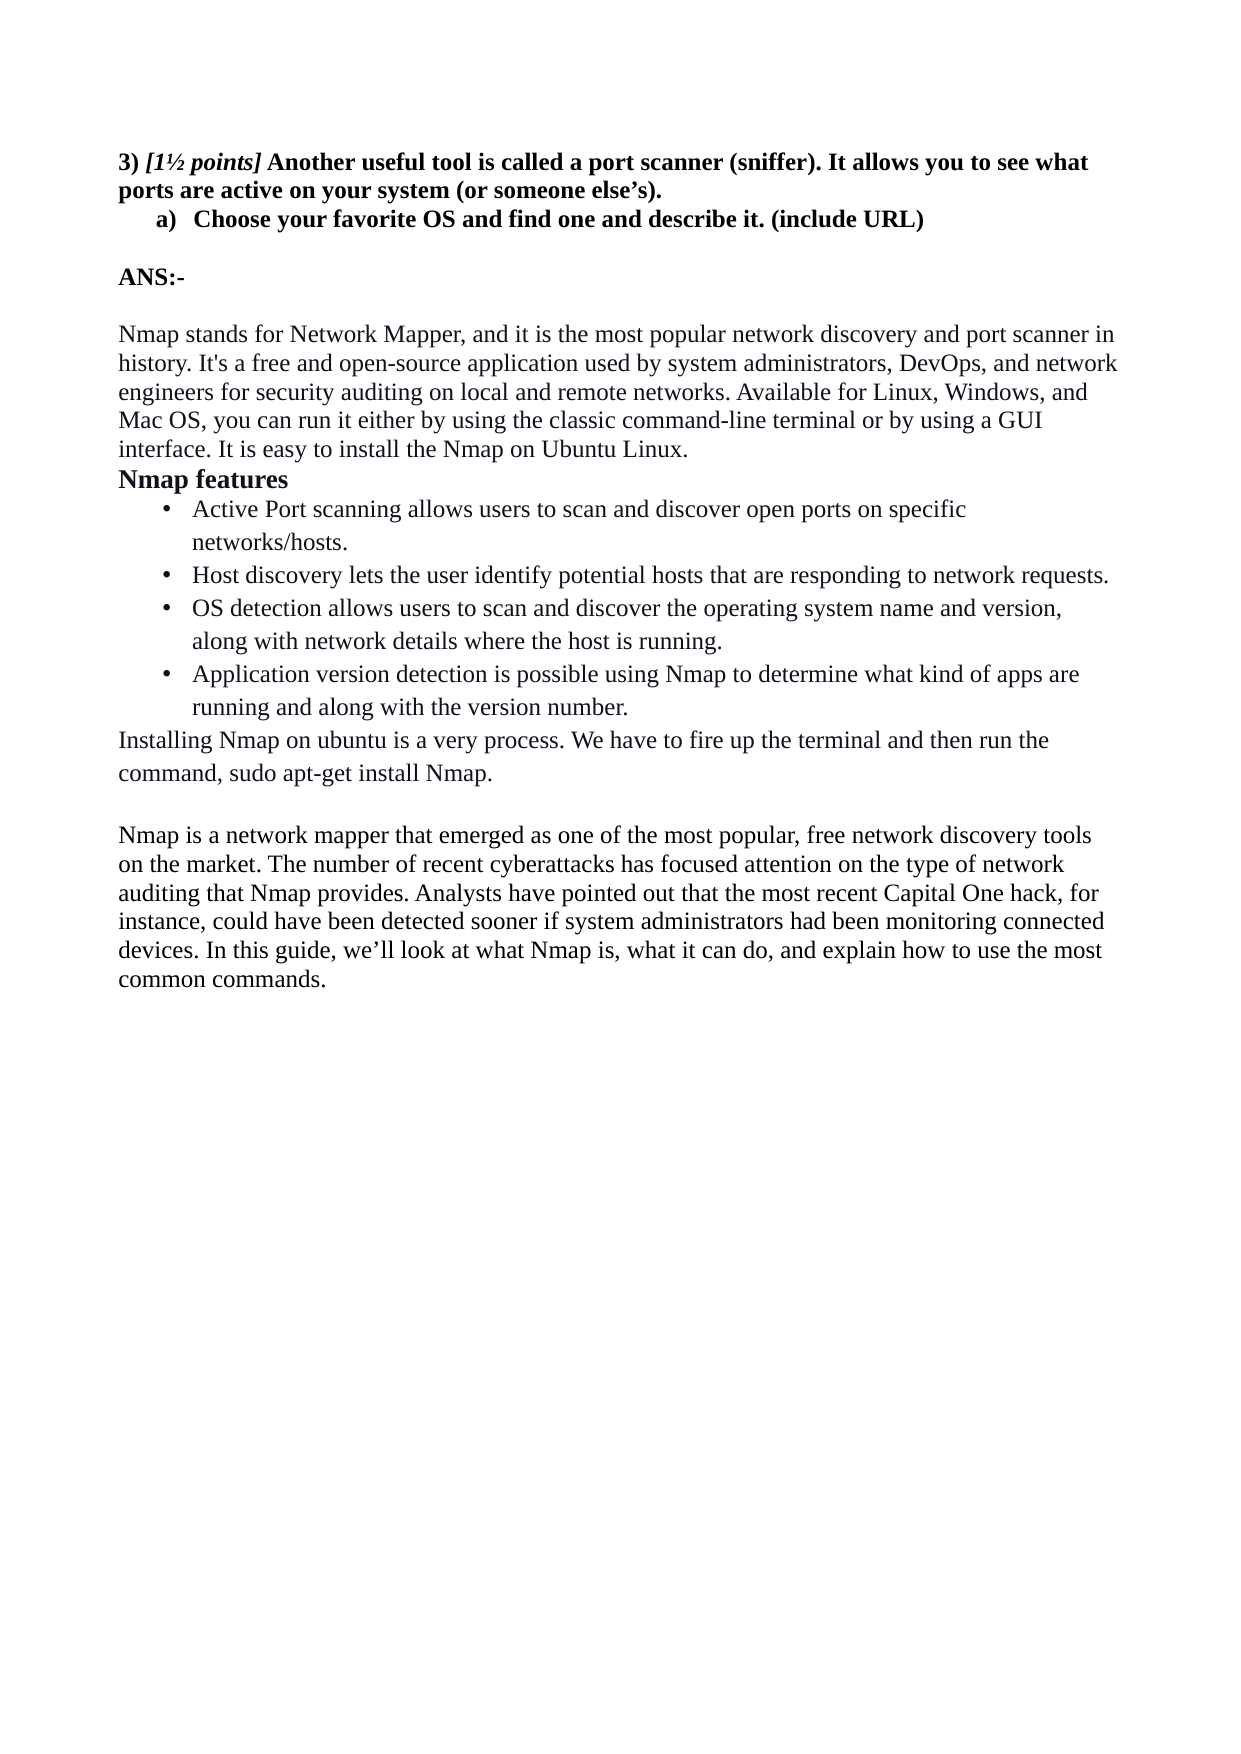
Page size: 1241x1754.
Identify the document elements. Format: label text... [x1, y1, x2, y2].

list Active Port scanning allows users to scan and discover open ports on specific networks/hosts. [162, 494, 1122, 556]
list Host discovery lets the user identify potential hosts that are responding to network requests. [162, 560, 1122, 589]
text Nmap is a network mapper that emerged as one of the most popular, free network discovery tools on the market. The number of recent cyberattacks has focused attention on the type of network auditing that Nmap provides. Analysts have pointed out that the most recent Capital One hack, for instance, could have been detected sooner if system administrators had been monitoring connected devices. In this guide, we’ll look at what Nmap is, what it can do, and explain how to use the most common commands. [118, 820, 1122, 993]
list Application version detection is possible using Nmap to determine what kind of apps are running and along with the version number. [162, 659, 1122, 721]
text Nmap stands for Network Mapper, and it is the most popular network discovery and port scanner in history. It's a free and open-source application used by system administrators, DevOps, and network engineers for security auditing on local and remote networks. Available for Linux, Windows, and Mac OS, you can run it either by using the classic command-line terminal or by using a GUI interface. It is easy to install the Nmap on Ubuntu Linux. [118, 319, 1122, 463]
text Installing Nmap on ubuntu is a very process. We have to fire up the terminal and then run the command, sudo apt-get install Nmap. [118, 725, 1122, 787]
subtitle Nmap features [118, 463, 1122, 494]
text ANS:- [118, 262, 1122, 291]
list OS detection allows users to scan and discover the operating system name and version, along with network details where the host is running. [162, 593, 1122, 655]
text 3) [1½ points] Another useful tool is called a port scanner (sniffer). It allows you to see what ports are active on your system (or someone else’s). [118, 147, 1122, 204]
list Choose your favorite OS and find one and describe it. (include URL) [156, 204, 1122, 233]
